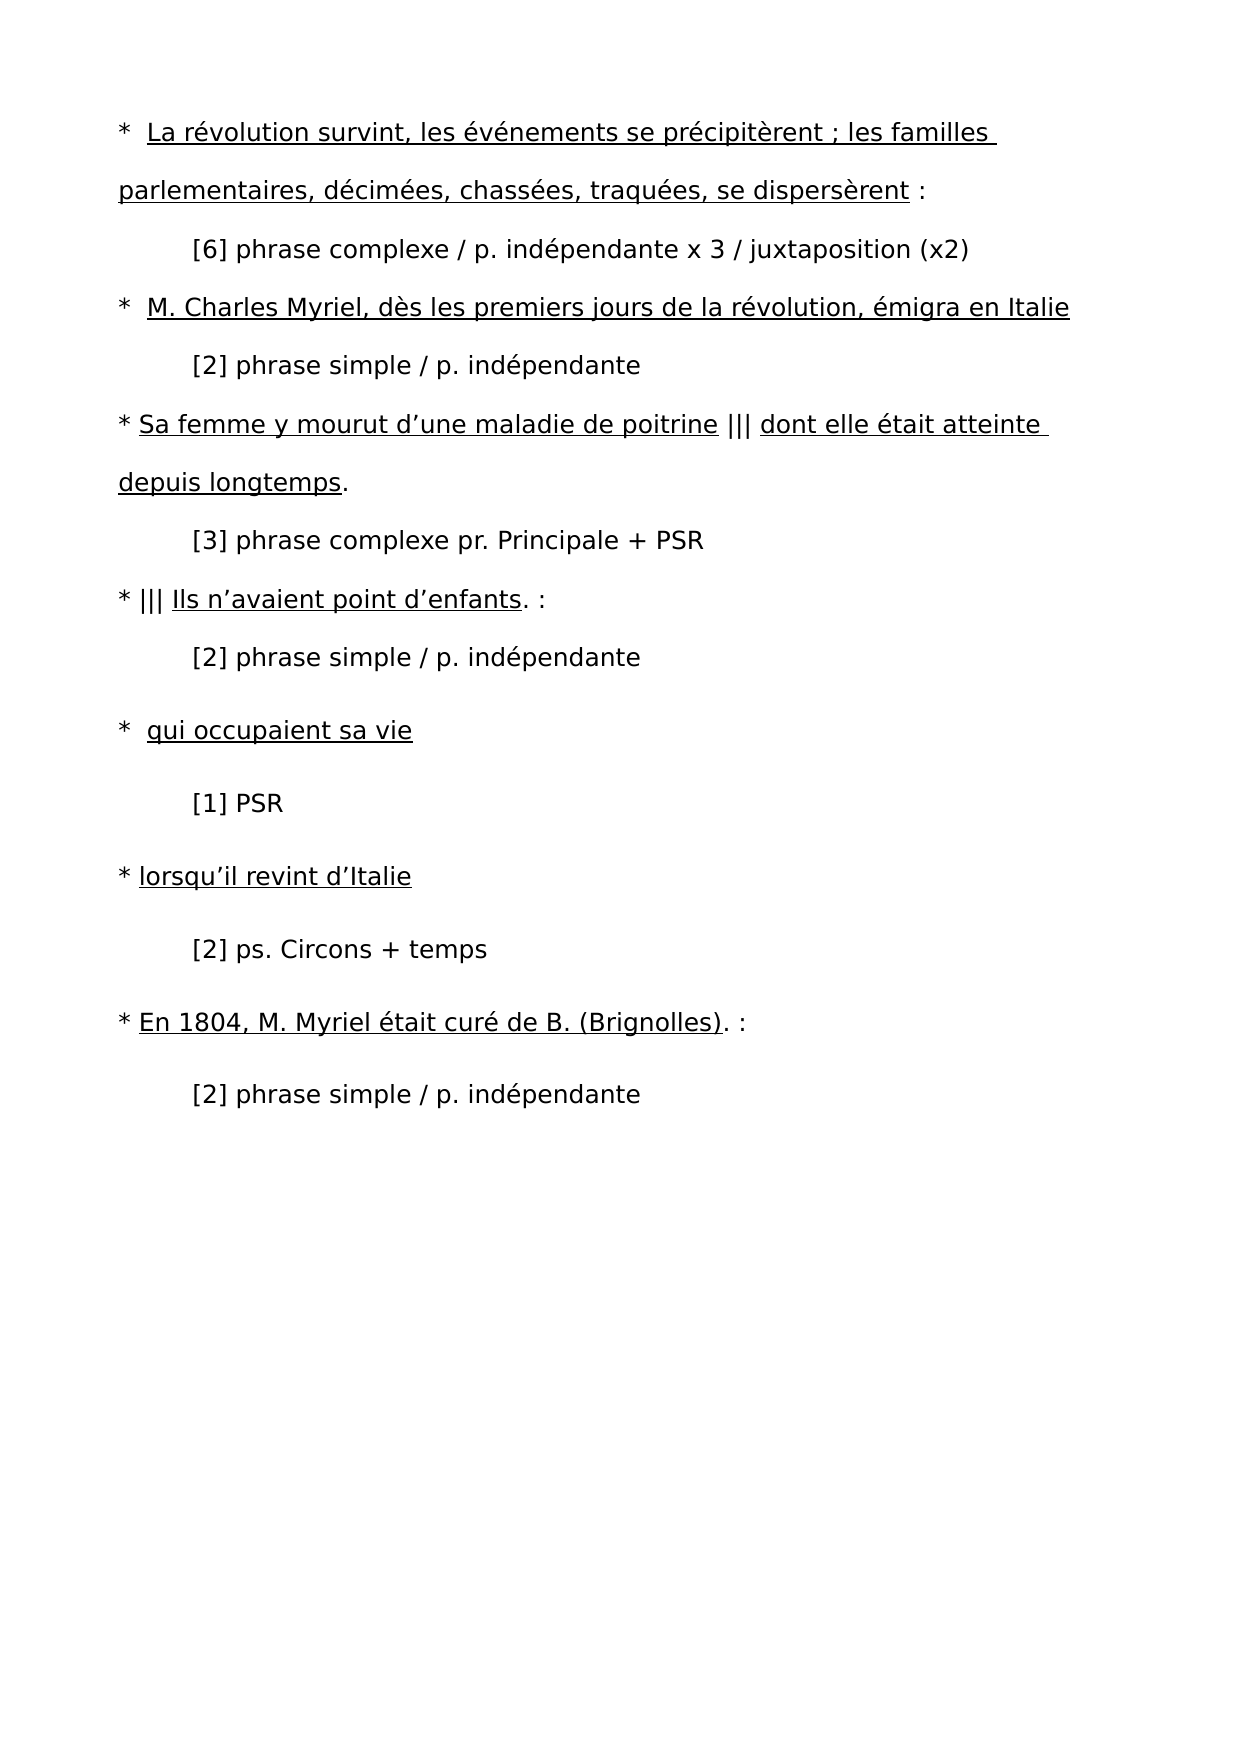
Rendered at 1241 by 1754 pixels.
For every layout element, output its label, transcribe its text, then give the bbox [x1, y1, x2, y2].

text * Sa femme y mourut d’une maladie de poitrine ||| dont elle était atteinte depuis longtemps. [118, 410, 1122, 497]
text [2] ps. Circons + temps [118, 935, 1122, 964]
text [2] phrase simple / p. indépendante [118, 643, 1122, 672]
text * lorsqu’il revint d’Italie [118, 862, 1122, 891]
text * La révolution survint, les événements se précipitèrent ; les familles parlementaires, décimées, chassées, traquées, se dispersèrent : [118, 118, 1122, 206]
text [1] PSR [118, 789, 1122, 818]
text [2] phrase simple / p. indépendante [118, 1081, 1122, 1110]
text * M. Charles Myriel, dès les premiers jours de la révolution, émigra en Italie [118, 293, 1122, 322]
text * qui occupaient sa vie [118, 716, 1122, 745]
text * ||| Ils n’avaient point d’enfants. : [118, 585, 1122, 614]
text [3] phrase complexe pr. Principale + PSR [118, 526, 1122, 556]
text [2] phrase simple / p. indépendante [118, 351, 1122, 381]
text * En 1804, M. Myriel était curé de B. (Brignolles). : [118, 1008, 1122, 1037]
text [6] phrase complexe / p. indépendante x 3 / juxtaposition (x2) [118, 235, 1122, 264]
